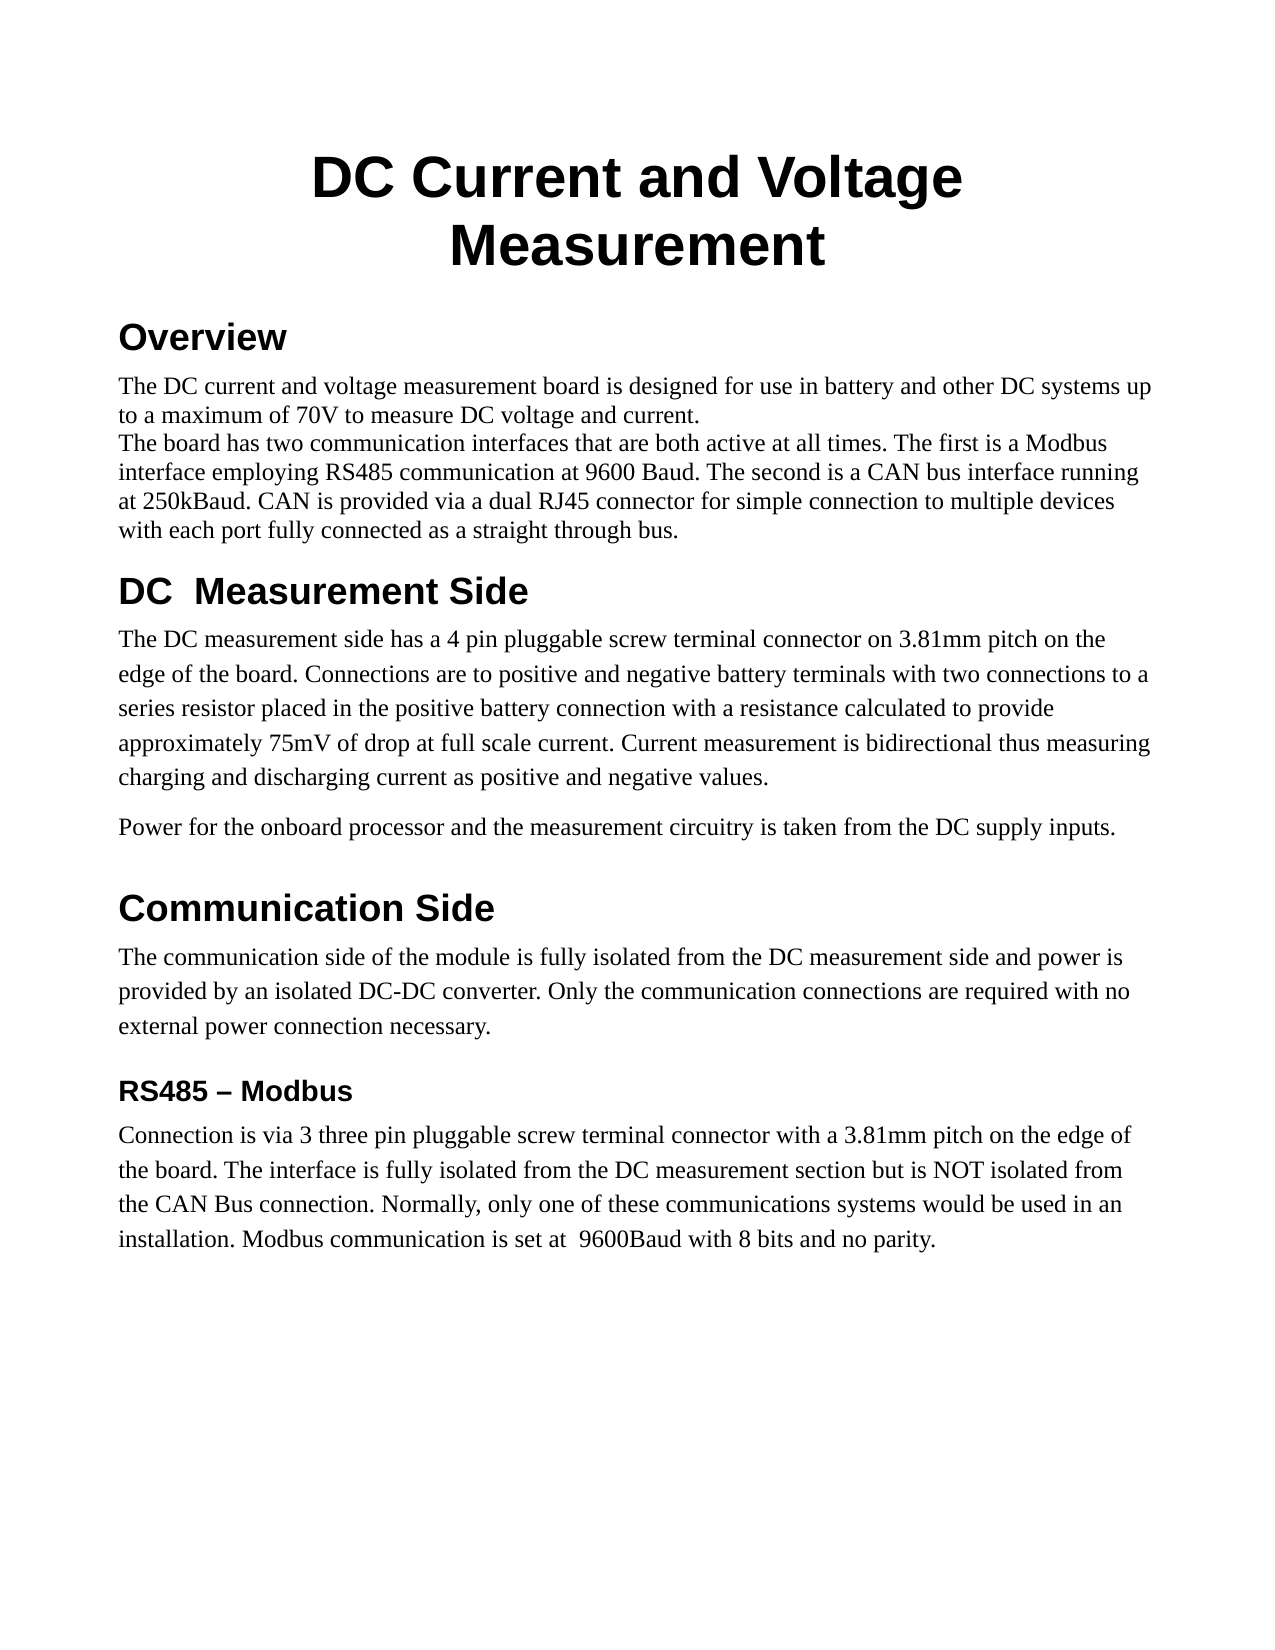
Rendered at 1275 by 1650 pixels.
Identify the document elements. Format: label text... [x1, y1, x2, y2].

text The communication side of the module is fully isolated from the DC measurement side and power is provided by an isolated DC-DC converter. Only the communication connections are required with no external power connection necessary. [118, 942, 1157, 1039]
text Connection is via 3 three pin pluggable screw terminal connector with a 3.81mm pitch on the edge of the board. The interface is fully isolated from the DC measurement section but is NOT isolated from the CAN Bus connection. Normally, only one of these communications systems would be used in an installation. Modbus communication is set at 9600Baud with 8 bits and no parity. [118, 1121, 1157, 1253]
text Power for the onboard processor and the measurement circuitry is taken from the DC supply inputs. [118, 812, 1157, 840]
subtitle DC Measurement Side [118, 568, 1157, 612]
subtitle Communication Side [118, 886, 1157, 929]
text The DC measurement side has a 4 pin pluggable screw terminal connector on 3.81mm pitch on the edge of the board. Connections are to positive and negative battery terminals with two connections to a series resistor placed in the positive battery connection with a resistance calculated to provide approximately 75mV of drop at full scale current. Current measurement is bidirectional thus measuring charging and discharging current as positive and negative values. [118, 624, 1157, 791]
text The board has two communication interfaces that are both active at all times. The first is a Modbus interface employing RS485 communication at 9600 Baud. The second is a CAN bus interface running at 250kBaud. CAN is provided via a dual RJ45 connector for simple connection to multiple devices with each port fully connected as a straight through bus. [118, 428, 1157, 543]
subtitle Overview [118, 315, 1157, 358]
text The DC current and voltage measurement board is designed for use in battery and other DC systems up to a maximum of 70V to measure DC voltage and current. [118, 371, 1157, 428]
subtitle RS485 – Modbus [118, 1074, 1157, 1108]
title DC Current and Voltage Measurement [118, 143, 1157, 277]
